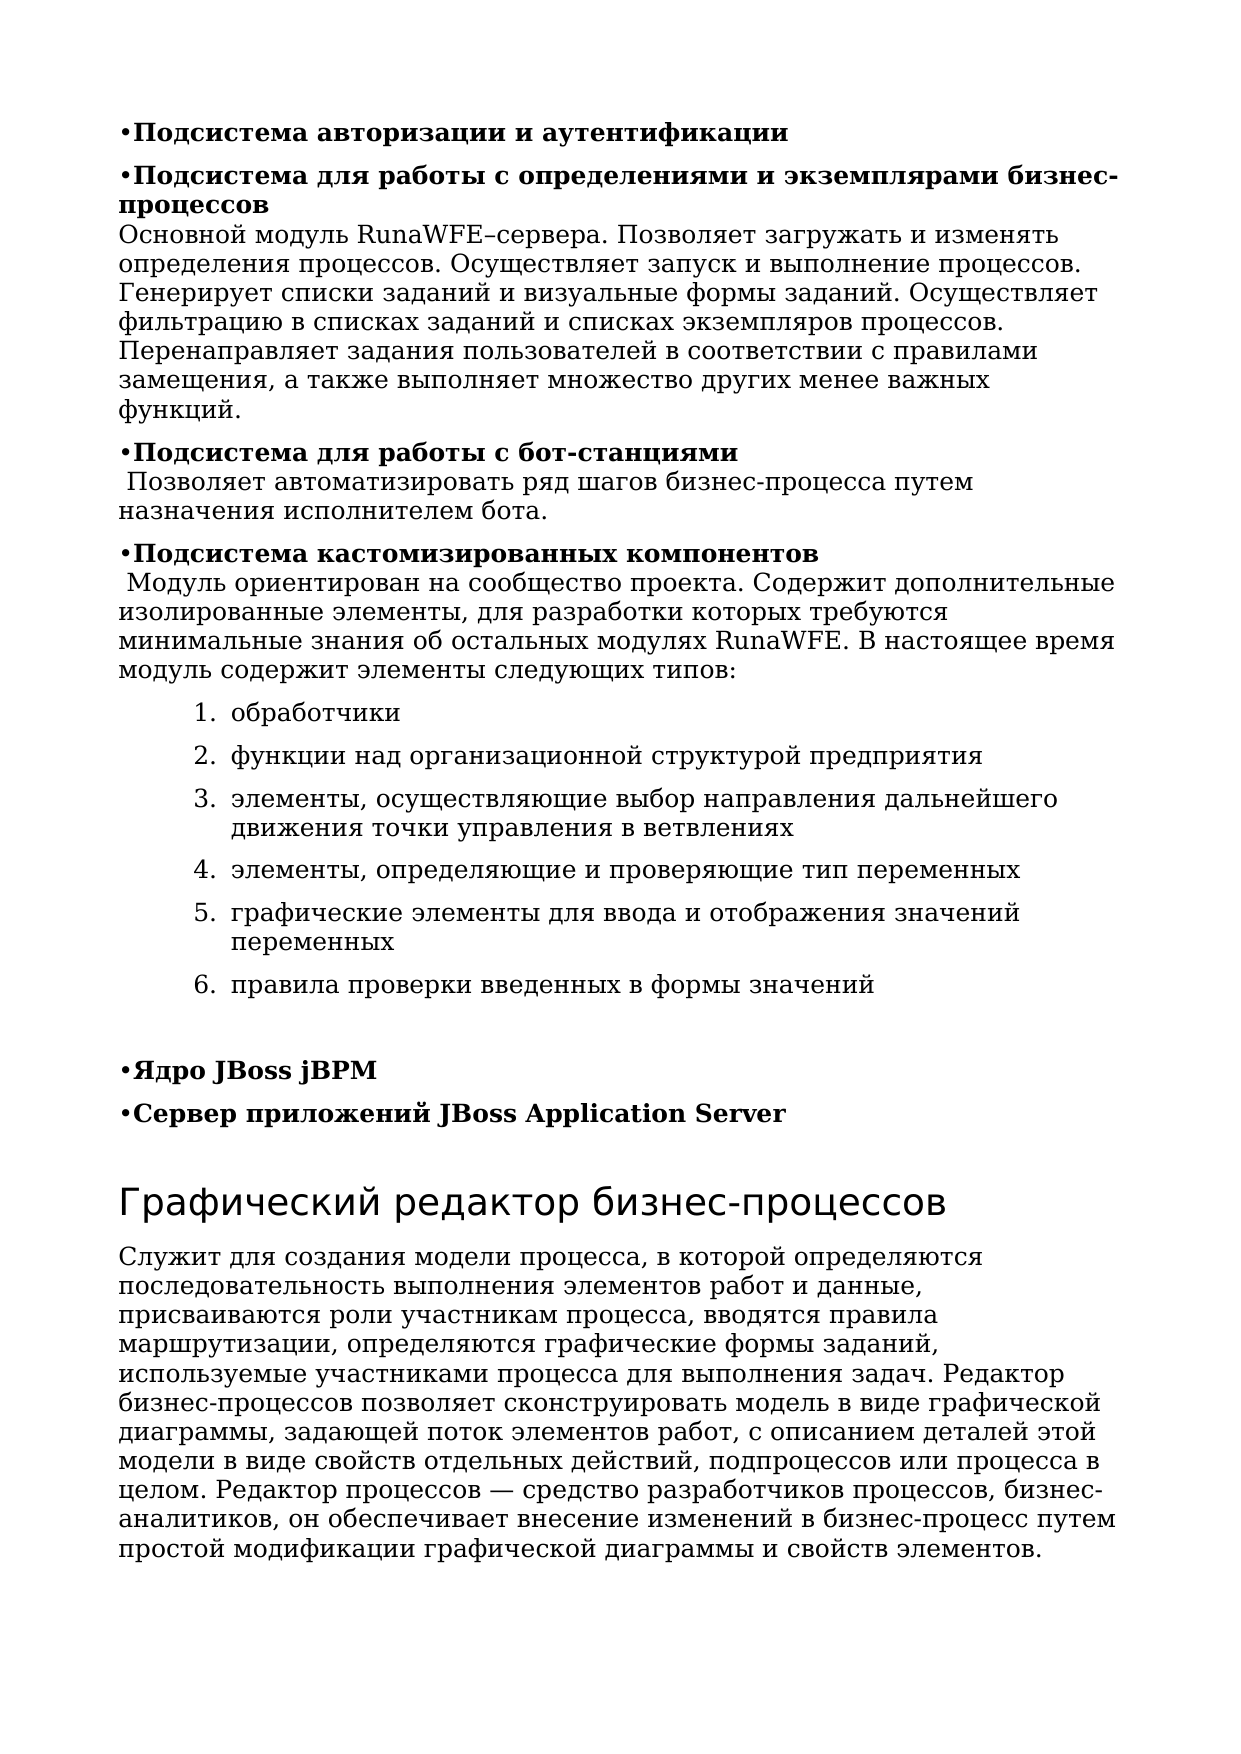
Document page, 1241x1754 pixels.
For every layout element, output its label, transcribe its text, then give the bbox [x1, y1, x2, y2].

list элементы, осуществляющие выбор направления дальнейшего движения точки управления в ветвлениях [193, 784, 1122, 842]
list Подсистема для работы с определениями и экземплярами бизнес-процессов Основной модуль RunaWFE–сервера. Позволяет загружать и изменять определения процессов. Осуществляет запуск и выполнение процессов. Генерирует списки заданий и визуальные формы заданий. Осуществляет фильтрацию в списках заданий и списках экземпляров процессов. Перенаправляет задания пользователей в соответствии с правилами замещения, а также выполняет множество других менее важных функций. [118, 161, 1122, 424]
text Служит для создания модели процесса, в которой определяются последовательность выполнения элементов работ и данные, присваиваются роли участникам процесса, вводятся правила маршрутизации, определяются графические формы заданий, используемые участниками процесса для выполнения задач. Редактор бизнес-процессов позволяет сконструировать модель в виде графической диаграммы, задающей поток элементов работ, с описанием деталей этой модели в виде свойств отдельных действий, подпроцессов или процесса в целом. Редактор процессов — средство разработчиков процессов, бизнес-аналитиков, он обеспечивает внесение изменений в бизнес-процесс путем простой модификации графической диаграммы и свойств элементов. [118, 1242, 1122, 1563]
list Подсистема авторизации и аутентификации [118, 118, 1122, 147]
list Ядро JBoss jBPM [118, 1056, 1122, 1085]
list правила проверки введенных в формы значений [193, 970, 1122, 999]
list Сервер приложений JBoss Application Server [118, 1098, 1122, 1128]
list функции над организационной структурой предприятия [193, 741, 1122, 770]
list Подсистема для работы с бот-станциями Позволяет автоматизировать ряд шагов бизнес-процесса путем назначения исполнителем бота. [118, 437, 1122, 525]
list графические элементы для ввода и отображения значений переменных [193, 898, 1122, 957]
list элементы, определяющие и проверяющие тип переменных [193, 856, 1122, 885]
subtitle Графический редактор бизнес-процессов [118, 1180, 1122, 1224]
list Подсистема кастомизированных компонентов Модуль ориентирован на сообщество проекта. Содержит дополнительные изолированные элементы, для разработки которых требуются минимальные знания об остальных модулях RunaWFE. В настоящее время модуль содержит элементы следующих типов: [118, 539, 1122, 685]
list обработчики [193, 698, 1122, 727]
